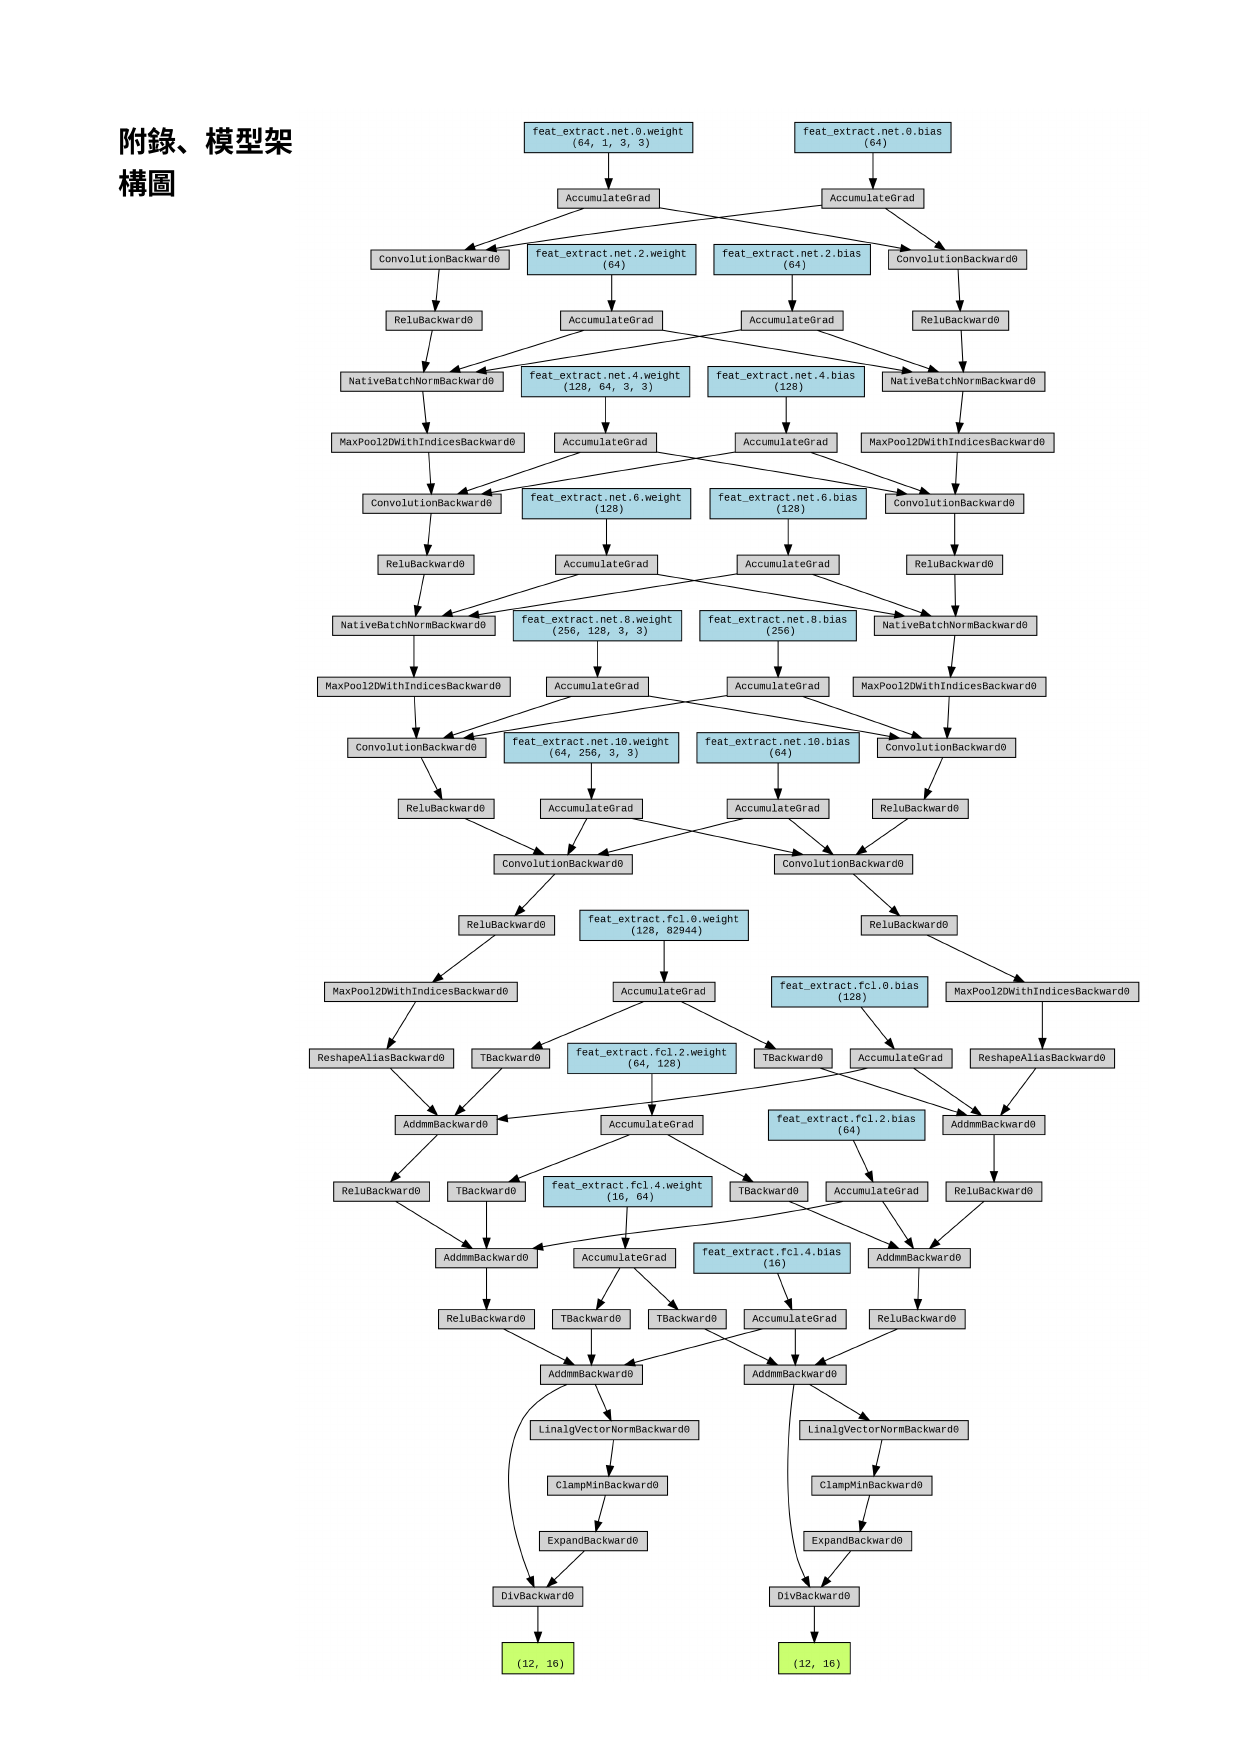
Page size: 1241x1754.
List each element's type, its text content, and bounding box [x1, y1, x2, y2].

picture [295, 108, 1149, 1682]
text 附錄、模型架構圖 [118, 118, 295, 203]
